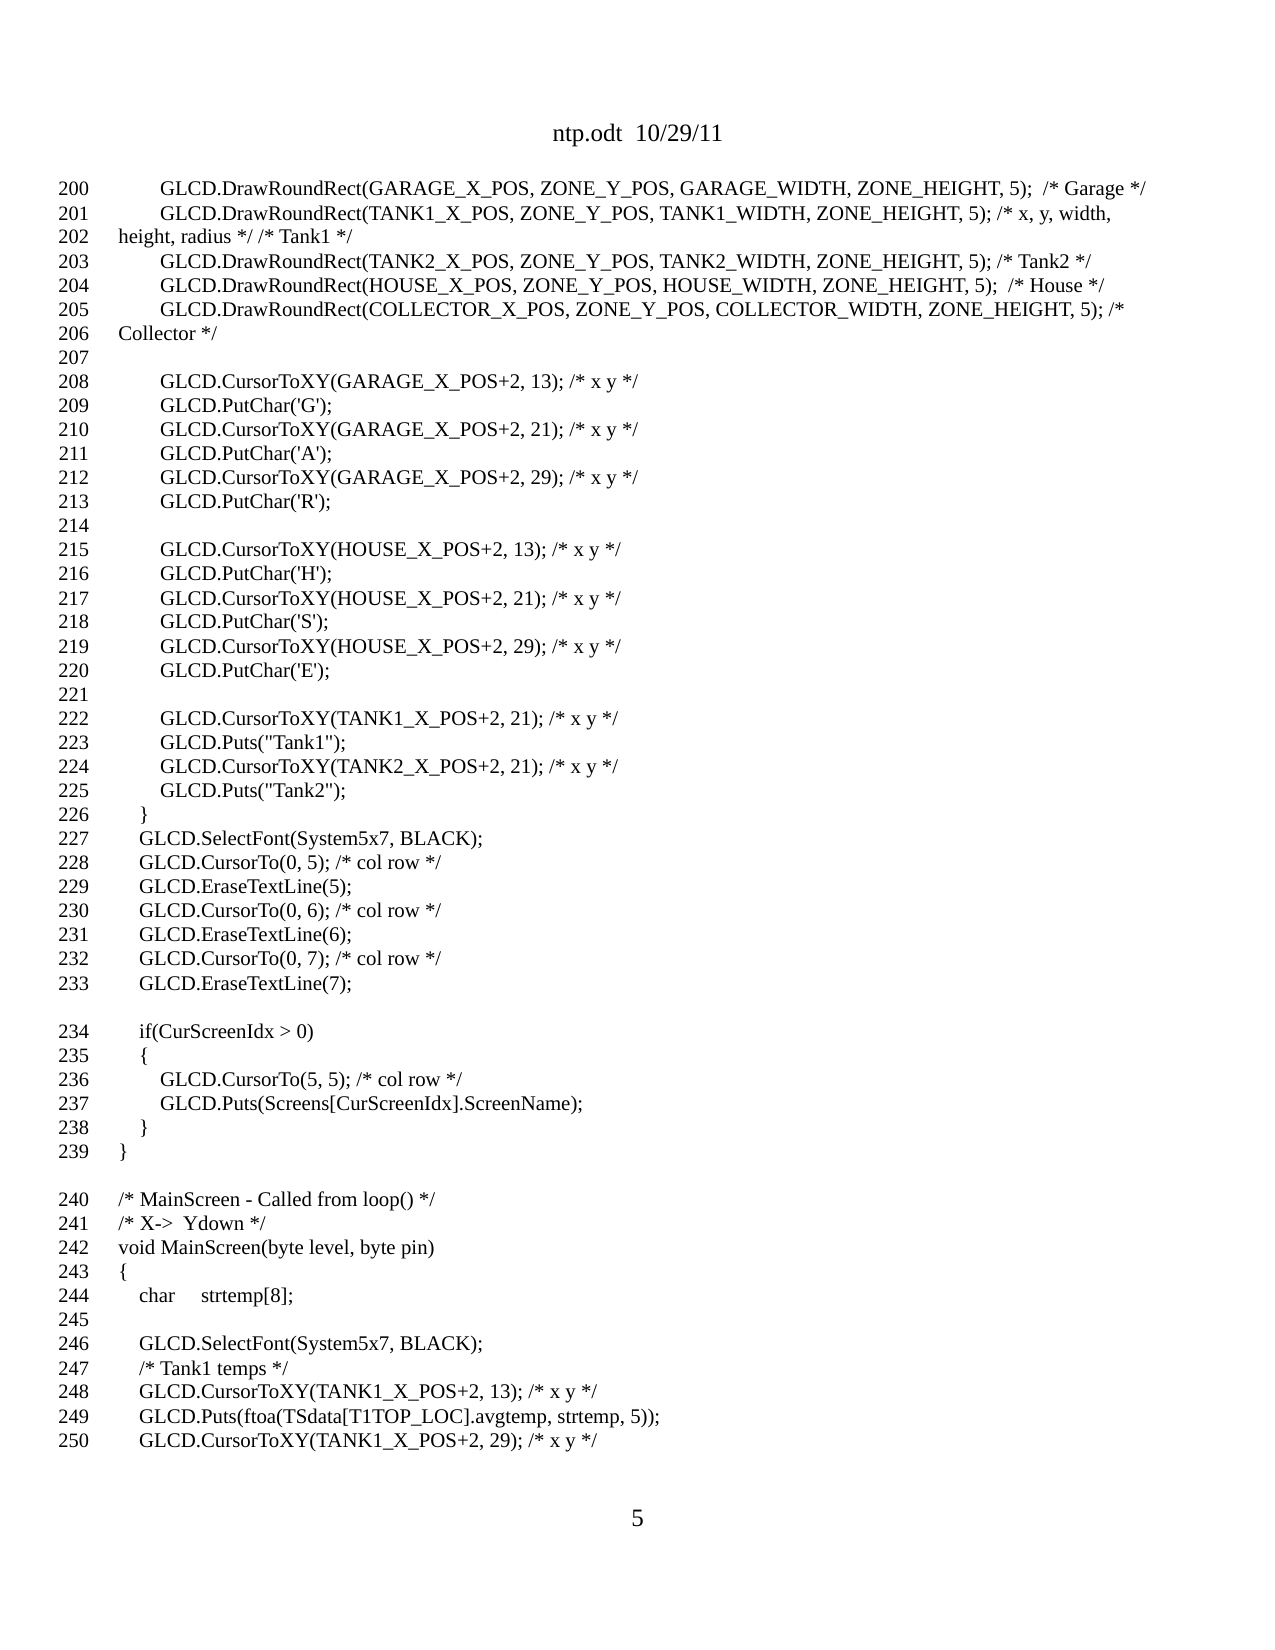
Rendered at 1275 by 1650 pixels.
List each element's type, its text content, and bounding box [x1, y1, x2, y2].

text char strtemp[8]; [118, 1283, 1157, 1307]
text GLCD.CursorToXY(HOUSE_X_POS+2, 21); /* x y */ [118, 585, 1157, 609]
text void MainScreen(byte level, byte pin) [118, 1235, 1157, 1259]
text GLCD.SelectFont(System5x7, BLACK); [118, 1331, 1157, 1355]
text GLCD.DrawRoundRect(COLLECTOR_X_POS, ZONE_Y_POS, COLLECTOR_WIDTH, ZONE_HEIGHT, 5); /* Collector */ [118, 297, 1157, 345]
text GLCD.CursorToXY(HOUSE_X_POS+2, 29); /* x y */ [118, 633, 1157, 658]
text GLCD.CursorToXY(TANK2_X_POS+2, 21); /* x y */ [118, 754, 1157, 778]
text GLCD.Puts("Tank2"); [118, 778, 1157, 802]
text GLCD.CursorTo(0, 7); /* col row */ [118, 946, 1157, 970]
text /* MainScreen - Called from loop() */ [118, 1187, 1157, 1211]
text GLCD.CursorToXY(GARAGE_X_POS+2, 13); /* x y */ [118, 369, 1157, 393]
text } [118, 1139, 1157, 1163]
text GLCD.CursorTo(0, 5); /* col row */ [118, 850, 1157, 874]
text GLCD.DrawRoundRect(HOUSE_X_POS, ZONE_Y_POS, HOUSE_WIDTH, ZONE_HEIGHT, 5); /* House */ [118, 273, 1157, 297]
text GLCD.PutChar('G'); [118, 393, 1157, 417]
text GLCD.DrawRoundRect(GARAGE_X_POS, ZONE_Y_POS, GARAGE_WIDTH, ZONE_HEIGHT, 5); /* Garage */ [118, 176, 1157, 200]
text GLCD.EraseTextLine(7); [118, 970, 1157, 994]
text } [118, 802, 1157, 826]
text GLCD.Puts(ftoa(TSdata[T1TOP_LOC].avgtemp, strtemp, 5)); [118, 1403, 1157, 1428]
text if(CurScreenIdx > 0) [118, 1018, 1157, 1043]
text } [118, 1115, 1157, 1139]
text GLCD.CursorToXY(TANK1_X_POS+2, 13); /* x y */ [118, 1379, 1157, 1403]
text GLCD.CursorToXY(TANK1_X_POS+2, 29); /* x y */ [118, 1428, 1157, 1452]
text GLCD.SelectFont(System5x7, BLACK); [118, 826, 1157, 850]
text GLCD.CursorToXY(GARAGE_X_POS+2, 29); /* x y */ [118, 465, 1157, 489]
text GLCD.PutChar('A'); [118, 441, 1157, 465]
text GLCD.Puts("Tank1"); [118, 730, 1157, 754]
text GLCD.CursorTo(0, 6); /* col row */ [118, 898, 1157, 922]
text GLCD.CursorTo(5, 5); /* col row */ [118, 1067, 1157, 1091]
text GLCD.PutChar('H'); [118, 561, 1157, 585]
text { [118, 1259, 1157, 1283]
text GLCD.DrawRoundRect(TANK2_X_POS, ZONE_Y_POS, TANK2_WIDTH, ZONE_HEIGHT, 5); /* Tank2 */ [118, 248, 1157, 273]
text GLCD.CursorToXY(HOUSE_X_POS+2, 13); /* x y */ [118, 537, 1157, 561]
text GLCD.Puts(Screens[CurScreenIdx].ScreenName); [118, 1091, 1157, 1115]
text { [118, 1043, 1157, 1067]
text /* X-> Ydown */ [118, 1211, 1157, 1235]
text GLCD.PutChar('E'); [118, 658, 1157, 682]
text GLCD.EraseTextLine(5); [118, 874, 1157, 898]
text GLCD.EraseTextLine(6); [118, 922, 1157, 946]
text GLCD.PutChar('R'); [118, 489, 1157, 513]
text GLCD.CursorToXY(TANK1_X_POS+2, 21); /* x y */ [118, 706, 1157, 730]
text GLCD.DrawRoundRect(TANK1_X_POS, ZONE_Y_POS, TANK1_WIDTH, ZONE_HEIGHT, 5); /* x, y, width, height, radius */ /* Tank1 */ [118, 200, 1157, 248]
text /* Tank1 temps */ [118, 1355, 1157, 1379]
text GLCD.CursorToXY(GARAGE_X_POS+2, 21); /* x y */ [118, 417, 1157, 441]
text GLCD.PutChar('S'); [118, 609, 1157, 633]
